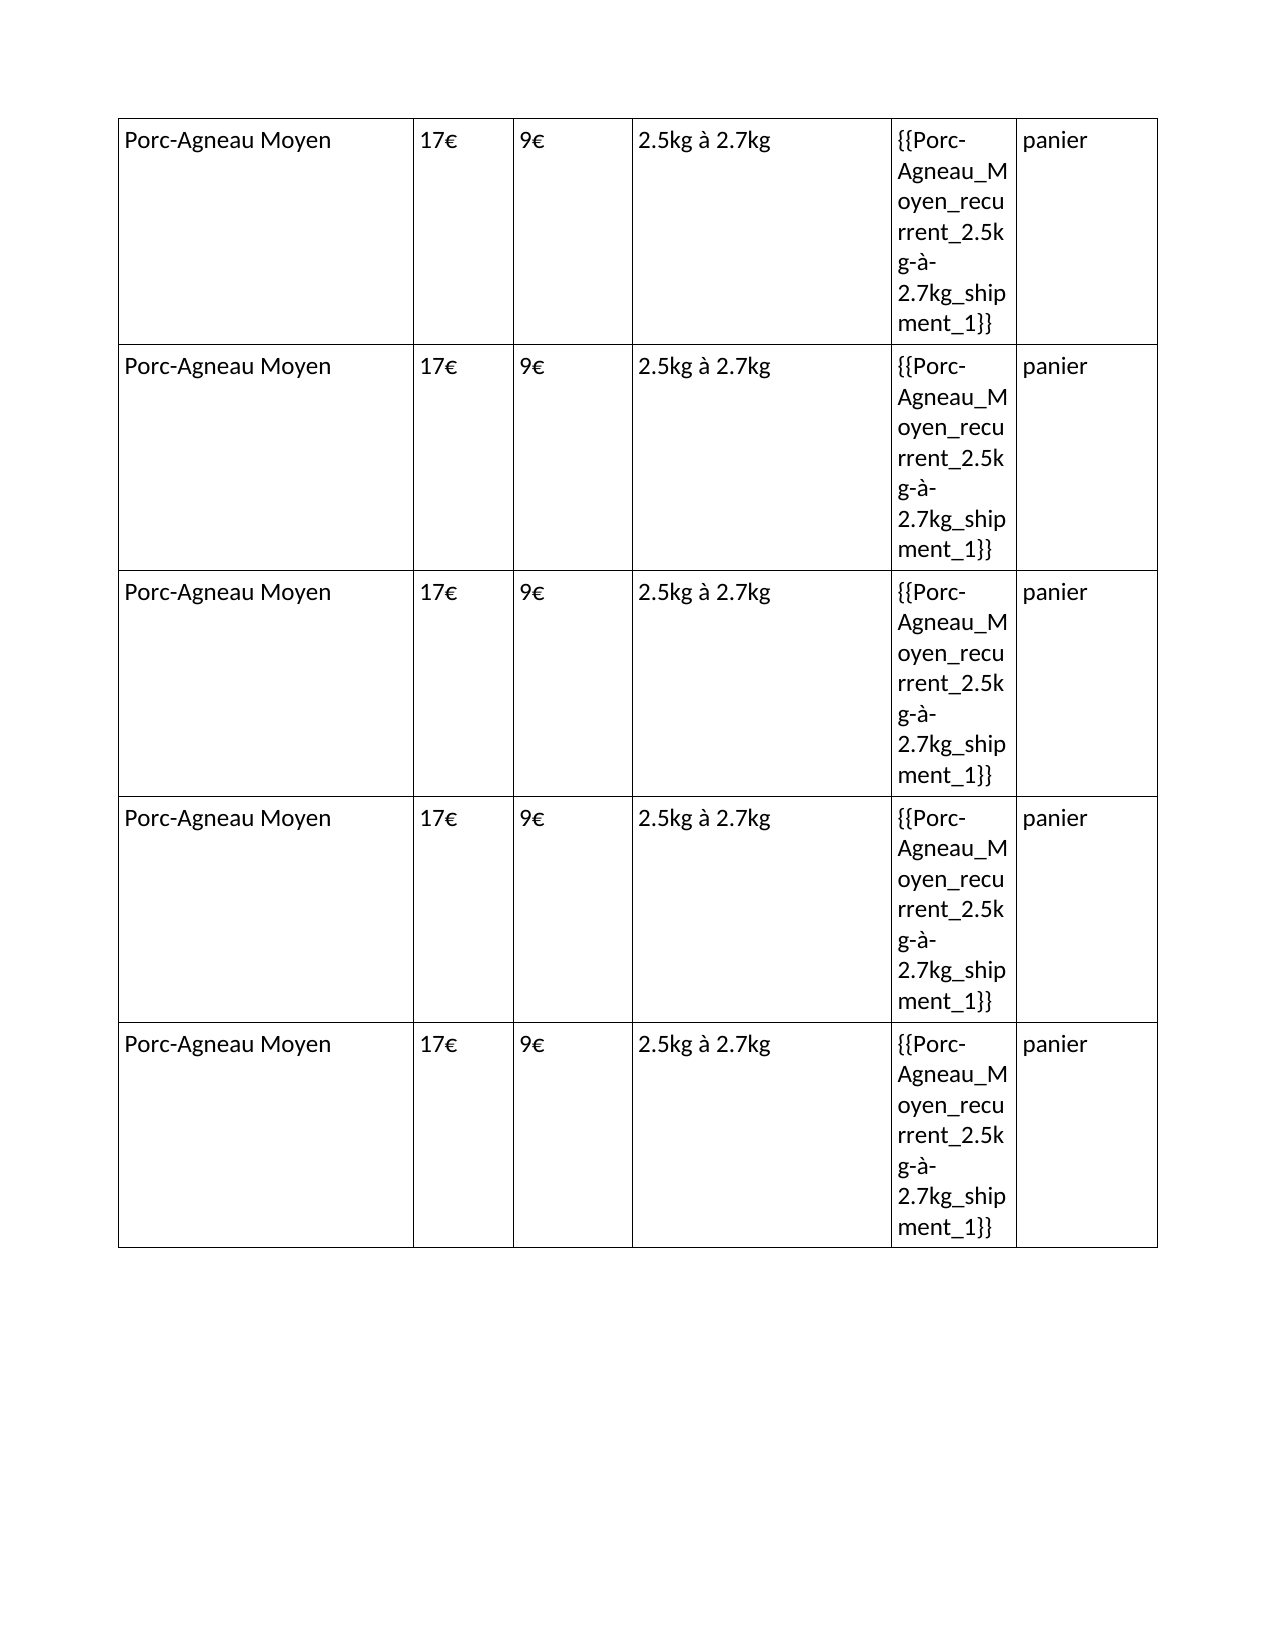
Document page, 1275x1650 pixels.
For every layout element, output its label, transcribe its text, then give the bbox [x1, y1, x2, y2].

table_cell 2.5kg à 2.7kg [633, 571, 891, 796]
table_cell panier [1017, 119, 1157, 344]
table_cell {{Porc-Agneau_Moyen_recurrent_2.5kg-à-2.7kg_shipment_1}} [892, 797, 1016, 1021]
table_cell 9€ [514, 797, 632, 1021]
table_cell Porc-Agneau Moyen [119, 571, 413, 796]
table_cell 9€ [514, 571, 632, 796]
table_cell {{Porc-Agneau_Moyen_recurrent_2.5kg-à-2.7kg_shipment_1}} [892, 345, 1016, 570]
table_cell Porc-Agneau Moyen [119, 119, 413, 344]
table_cell 2.5kg à 2.7kg [633, 797, 891, 1021]
table_cell 2.5kg à 2.7kg [633, 345, 891, 570]
table_cell 17€ [414, 119, 513, 344]
table_cell 2.5kg à 2.7kg [633, 119, 891, 344]
table_cell panier [1017, 345, 1157, 570]
table_cell {{Porc-Agneau_Moyen_recurrent_2.5kg-à-2.7kg_shipment_1}} [892, 119, 1016, 344]
table_cell 17€ [414, 1023, 513, 1247]
table_cell 9€ [514, 119, 632, 344]
table_cell panier [1017, 797, 1157, 1021]
table_cell 2.5kg à 2.7kg [633, 1023, 891, 1247]
table_cell panier [1017, 1023, 1157, 1247]
table_cell panier [1017, 571, 1157, 796]
table_cell Porc-Agneau Moyen [119, 1023, 413, 1247]
table_cell 9€ [514, 345, 632, 570]
table_cell 17€ [414, 345, 513, 570]
table_cell Porc-Agneau Moyen [119, 345, 413, 570]
table_cell 17€ [414, 797, 513, 1021]
table_cell 9€ [514, 1023, 632, 1247]
table_cell 17€ [414, 571, 513, 796]
table_cell {{Porc-Agneau_Moyen_recurrent_2.5kg-à-2.7kg_shipment_1}} [892, 571, 1016, 796]
table_cell {{Porc-Agneau_Moyen_recurrent_2.5kg-à-2.7kg_shipment_1}} [892, 1023, 1016, 1247]
table_cell Porc-Agneau Moyen [119, 797, 413, 1021]
